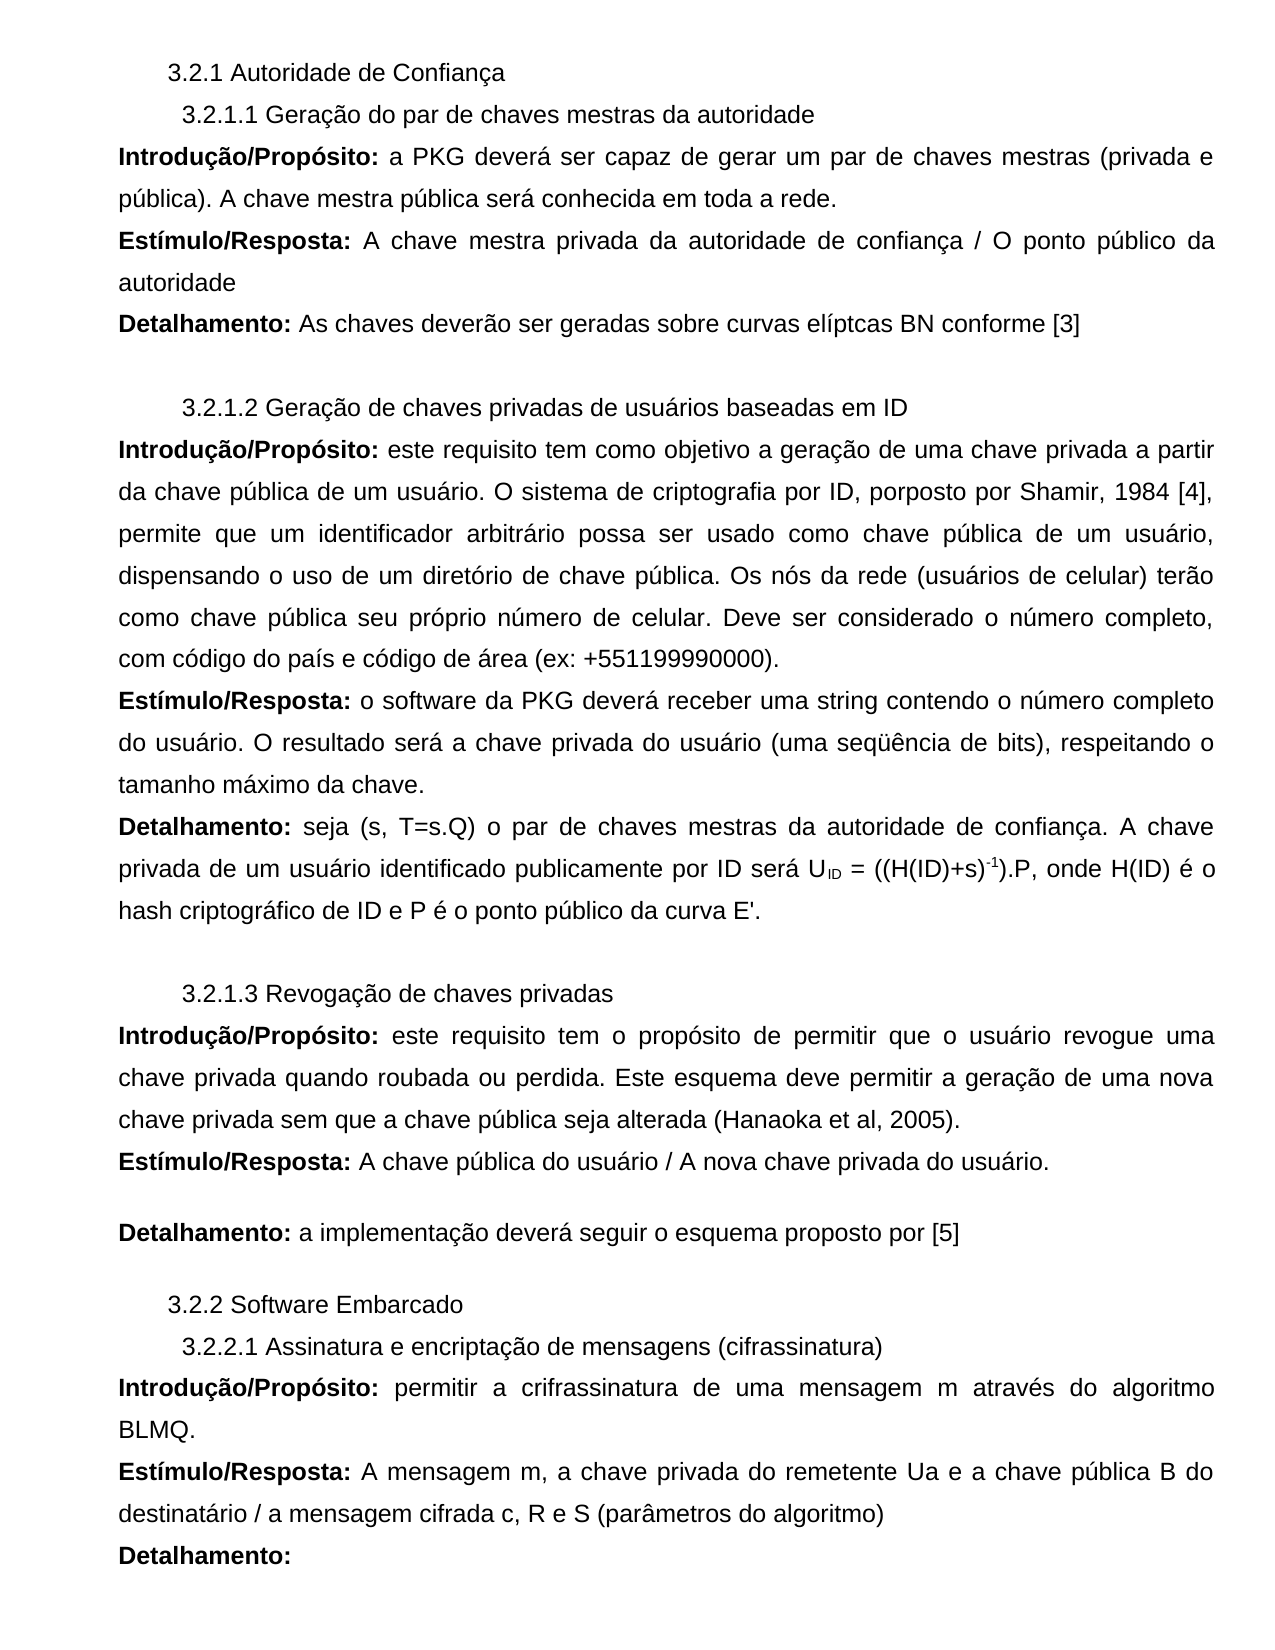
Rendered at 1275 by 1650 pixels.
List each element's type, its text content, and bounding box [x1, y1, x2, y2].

text Introdução/Propósito: este requisito tem como objetivo a geração de uma chave privada a partir da chave pública de um usuário. O sistema de criptografia por ID, porposto por Shamir, 1984 [4], permite que um identificador arbitrário possa ser usado como chave pública de um usuário, dispensando o uso de um diretório de chave pública. Os nós da rede (usuários de celular) terão como chave pública seu próprio número de celular. Deve ser considerado o número completo, com código do país e código de área (ex: +551199990000). [118, 436, 1216, 673]
text Estímulo/Resposta: o software da PKG deverá receber uma string contendo o número completo do usuário. O resultado será a chave privada do usuário (uma seqüência de bits), respeitando o tamanho máximo da chave. [118, 687, 1216, 799]
text Introdução/Propósito: permitir a crifrassinatura de uma mensagem m através do algoritmo BLMQ. [118, 1374, 1216, 1444]
list Autoridade de Confiança [161, 59, 1216, 87]
list Software Embarcado [161, 1291, 1216, 1318]
list Geração do par de chaves mestras da autoridade [175, 101, 1216, 129]
text Estímulo/Resposta: A chave pública do usuário / A nova chave privada do usuário. [118, 1148, 1216, 1176]
list Geração de chaves privadas de usuários baseadas em ID [175, 394, 1216, 422]
text Estímulo/Resposta: A mensagem m, a chave privada do remetente Ua e a chave pública B do destinatário / a mensagem cifrada c, R e S (parâmetros do algoritmo) [118, 1458, 1216, 1528]
text Introdução/Propósito: este requisito tem o propósito de permitir que o usuário revogue uma chave privada quando roubada ou perdida. Este esquema deve permitir a geração de uma nova chave privada sem que a chave pública seja alterada (Hanaoka et al, 2005). [118, 1022, 1216, 1134]
list Assinatura e encriptação de mensagens (cifrassinatura) [175, 1332, 1216, 1360]
text Detalhamento: As chaves deverão ser geradas sobre curvas elíptcas BN conforme [3] [118, 310, 1216, 338]
text Detalhamento: seja (s, T=s.Q) o par de chaves mestras da autoridade de confiança. A chave privada de um usuário identificado publicamente por ID será UID = ((H(ID)+s)-1).P, onde H(ID) é o hash criptográfico de ID e P é o ponto público da curva E'. [118, 813, 1216, 924]
text Estímulo/Resposta: A chave mestra privada da autoridade de confiança / O ponto público da autoridade [118, 227, 1216, 296]
list Revogação de chaves privadas [175, 980, 1216, 1008]
text Detalhamento: a implementação deverá seguir o esquema proposto por [5] [118, 1219, 1216, 1247]
text Introdução/Propósito: a PKG deverá ser capaz de gerar um par de chaves mestras (privada e pública). A chave mestra pública será conhecida em toda a rede. [118, 143, 1216, 213]
text Detalhamento: [118, 1542, 1216, 1570]
